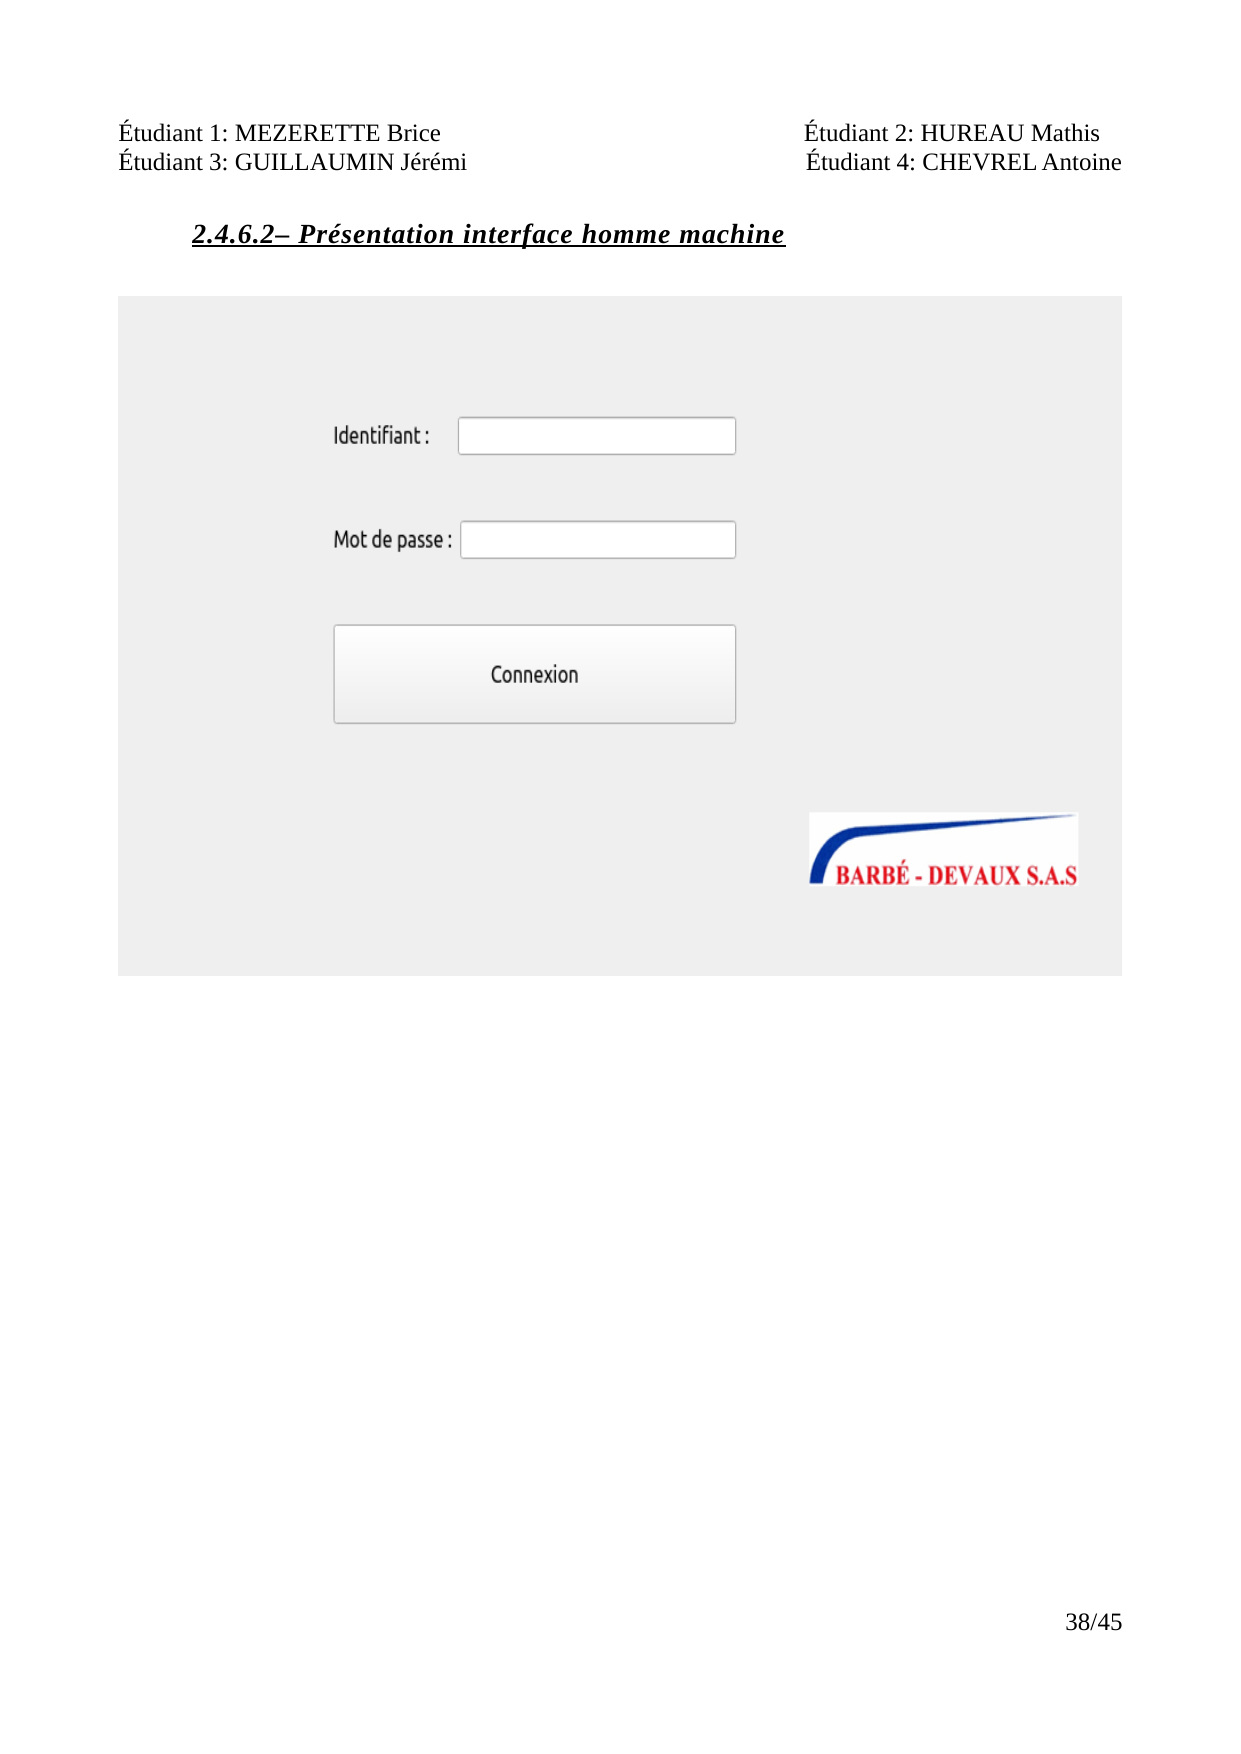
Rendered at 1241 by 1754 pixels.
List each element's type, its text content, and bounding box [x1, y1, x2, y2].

picture [118, 296, 1123, 976]
subtitle 2.4.6.2– Présentation interface homme machine [118, 218, 1122, 249]
